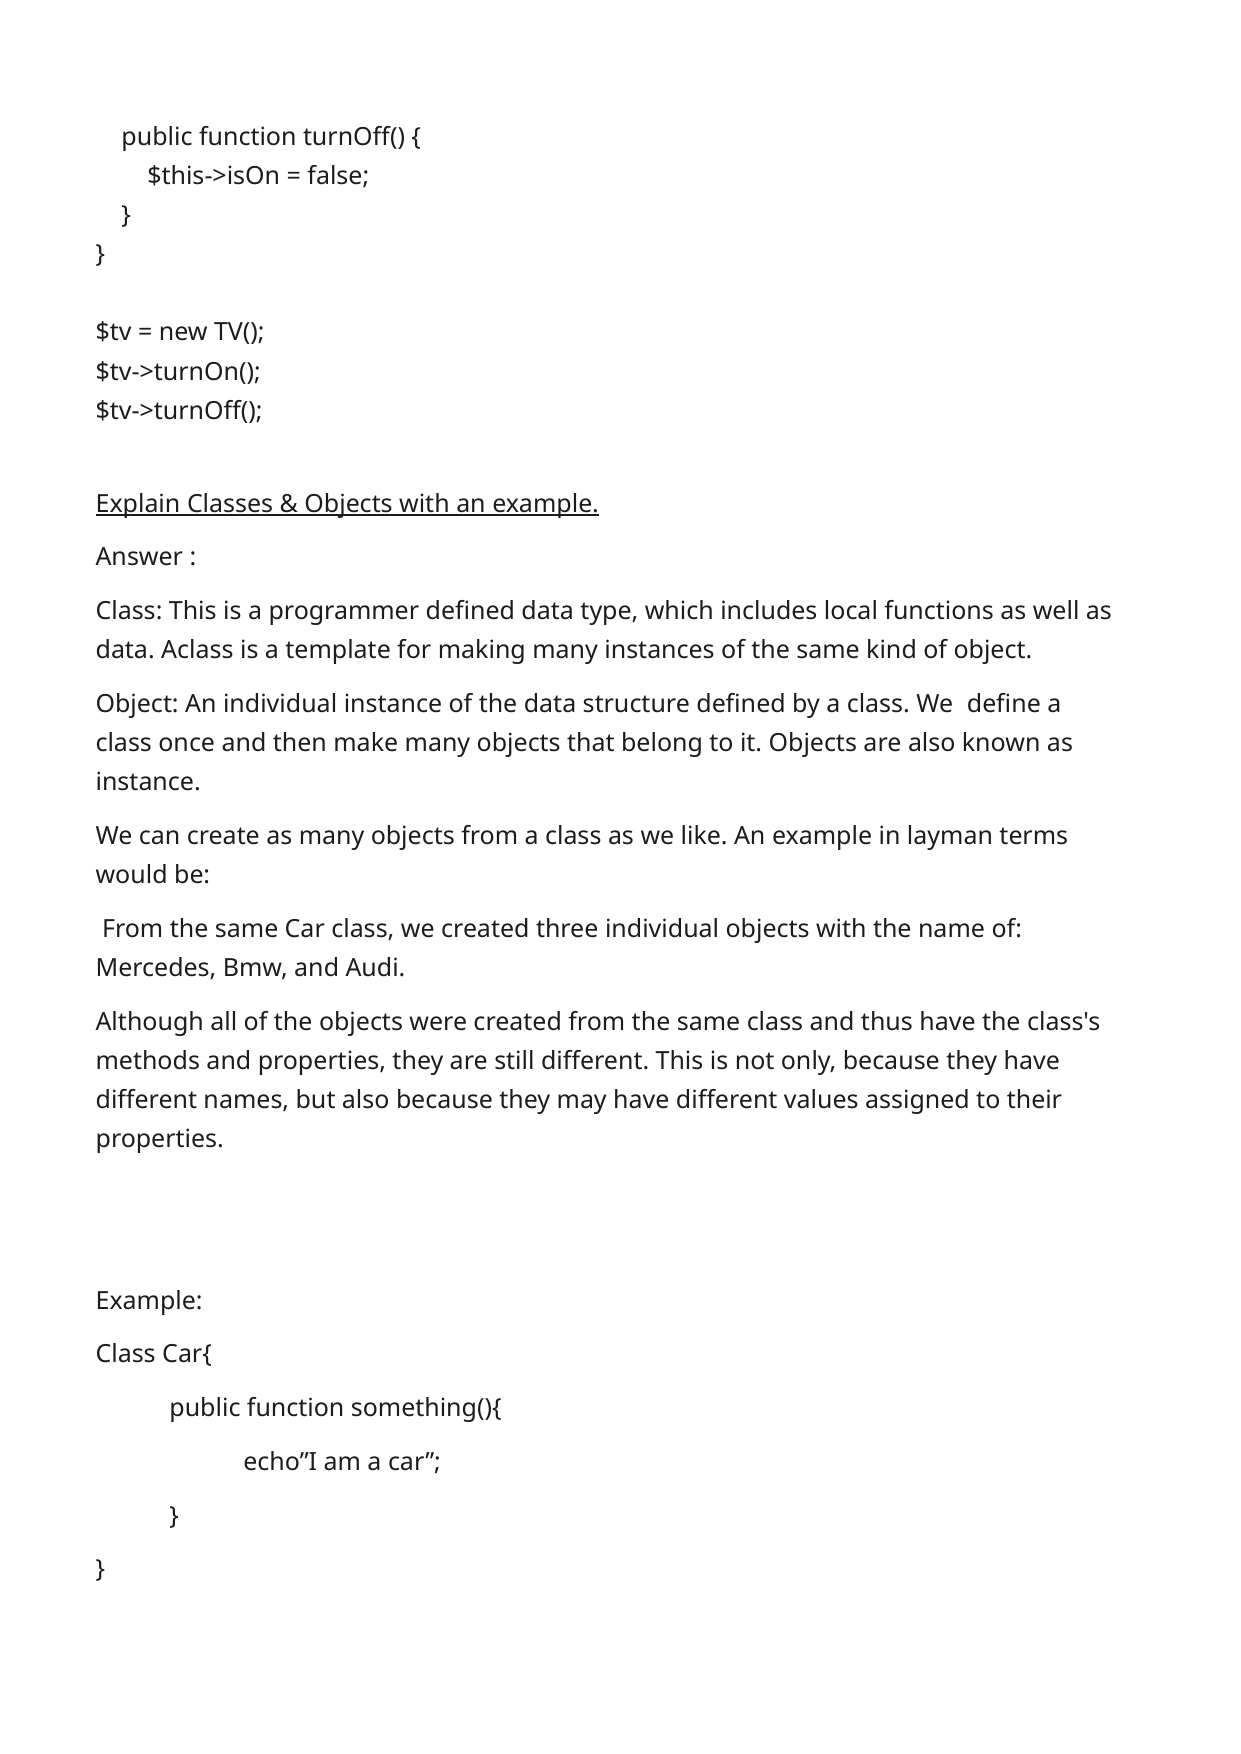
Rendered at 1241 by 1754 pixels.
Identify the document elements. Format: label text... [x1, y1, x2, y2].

text echo”I am a car”; [95, 1443, 1123, 1478]
text Although all of the objects were created from the same class and thus have the class's methods and properties, they are still different. This is not only, because they have different names, but also because they may have different values assigned to their properties. [95, 1003, 1123, 1155]
text Object: An individual instance of the data structure defined by a class. We define a class once and then make many objects that belong to it. Objects are also known as instance. [95, 686, 1123, 798]
text From the same Car class, we created three individual objects with the name of: Mercedes, Bmw, and Audi. [95, 911, 1123, 984]
text Class: This is a programmer defined data type, which includes local functions as well as data. Aclass is a template for making many instances of the same kind of object. [95, 593, 1123, 666]
text } [95, 1551, 1123, 1585]
text public function something(){ [95, 1390, 1123, 1424]
text Explain Classes & Objects with an example. [95, 485, 1123, 519]
text } [95, 1497, 1123, 1531]
text Answer : [95, 539, 1123, 573]
text We can create as many objects from a class as we like. An example in layman terms would be: [95, 818, 1123, 891]
text public function turnOff() { $this->isOn = false; } } $tv = new TV(); $tv->turnOn(); $tv->turnOff(); [95, 118, 1123, 466]
text Example: [95, 1282, 1123, 1316]
text Class Car{ [95, 1336, 1123, 1370]
